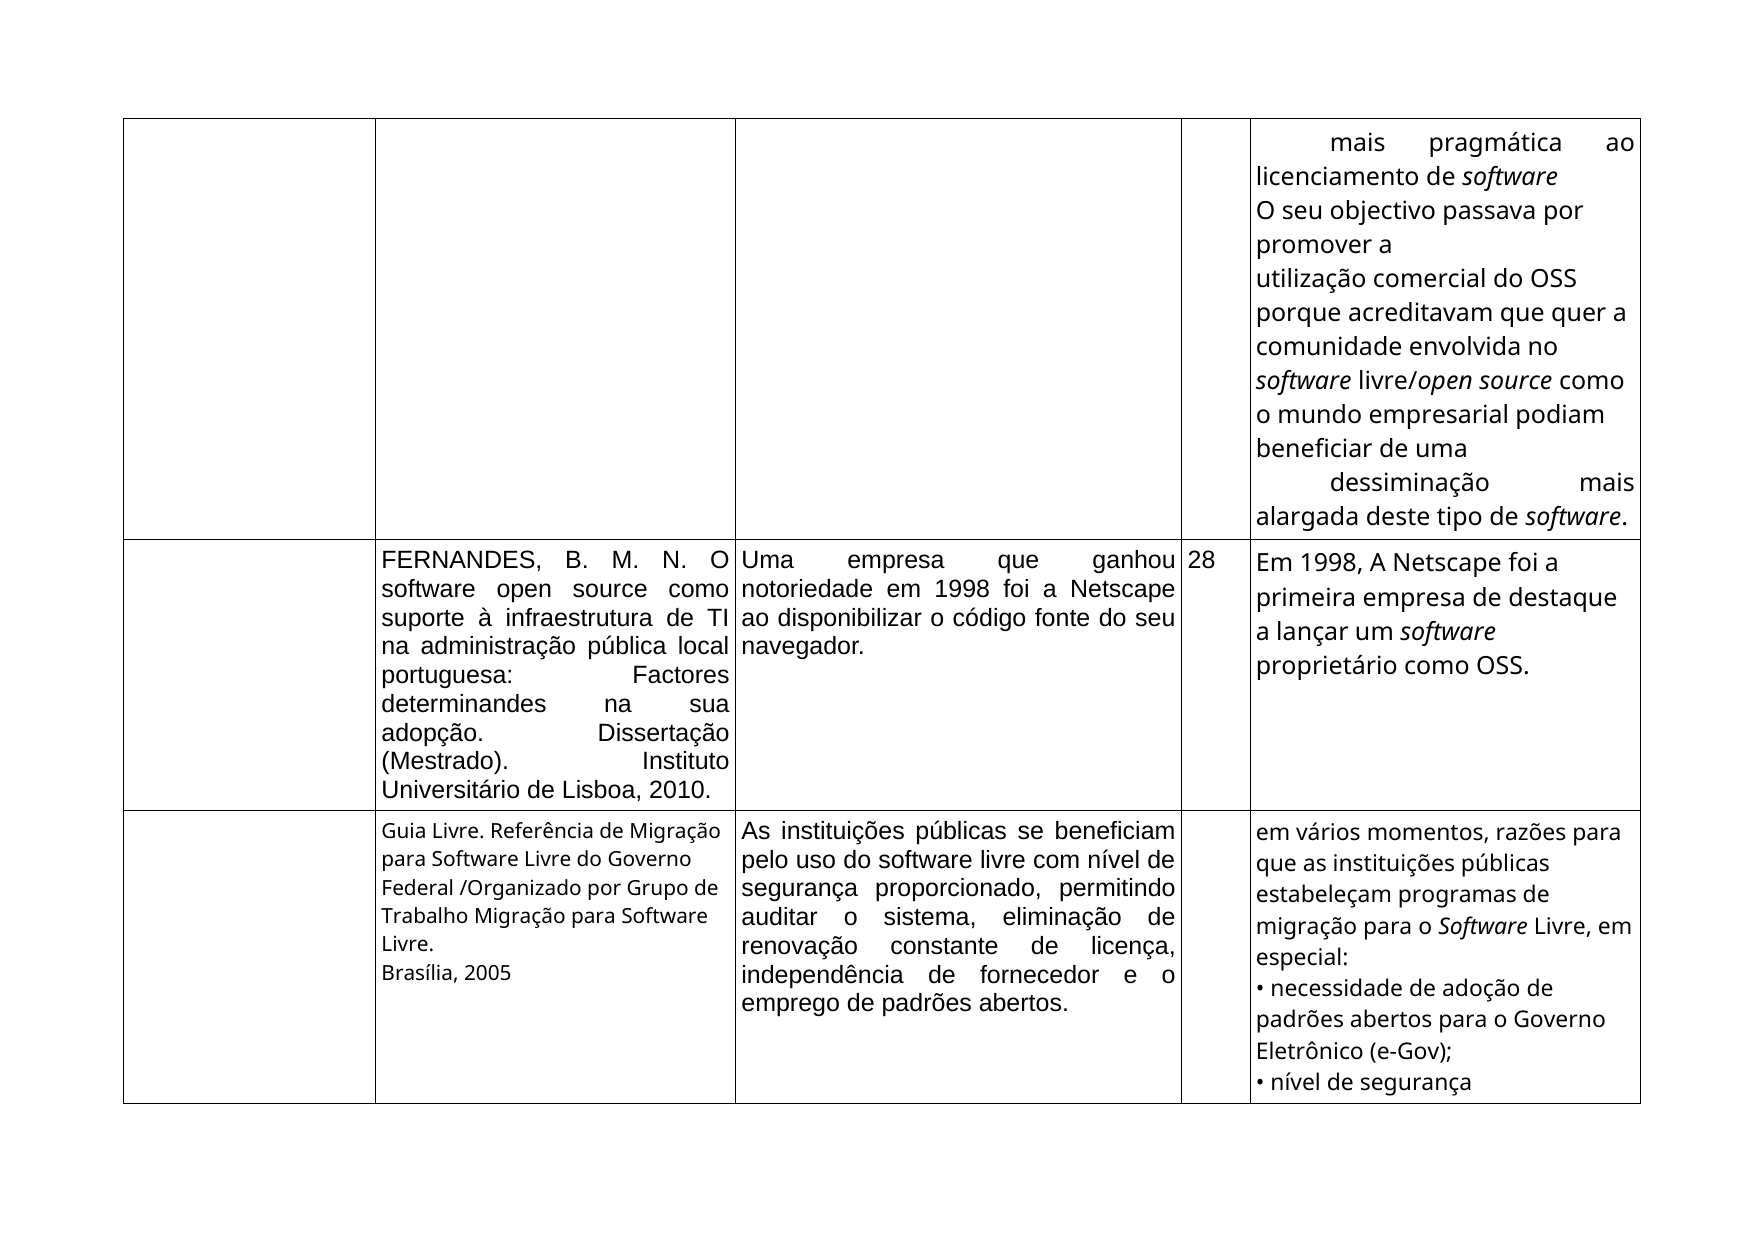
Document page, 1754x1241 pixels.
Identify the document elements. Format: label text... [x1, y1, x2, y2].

table_cell Em 1998, A Netscape foi a primeira empresa de destaque a lançar um software proprietário como OSS. [1251, 540, 1640, 809]
table_cell Uma empresa que ganhou notoriedade em 1998 foi a Netscape ao disponibilizar o código fonte do seu navegador. [736, 540, 1181, 809]
table_cell FERNANDES, B. M. N. O software open source como suporte à infraestrutura de TI na administração pública local portuguesa: Factores determinandes na sua adopção. Dissertação (Mestrado). Instituto Universitário de Lisboa, 2010. [376, 540, 735, 809]
table_cell As instituições públicas se beneficiam pelo uso do software livre com nível de segurança proporcionado, permitindo auditar o sistema, eliminação de renovação constante de licença, independência de fornecedor e o emprego de padrões abertos. [736, 811, 1181, 1103]
table_cell [124, 811, 375, 1103]
table_cell [124, 540, 375, 809]
table_cell [124, 119, 375, 539]
table_cell [1182, 811, 1250, 1103]
table_cell [1182, 119, 1250, 539]
table_cell em vários momentos, razões para que as instituições públicas estabeleçam programas de migração para o Software Livre, em especial: • necessidade de adoção de padrões abertos para o Governo Eletrônico (e-Gov); • nível de segurança [1251, 811, 1640, 1103]
table_cell mais pragmática ao licenciamento de software O seu objectivo passava por promover a utilização comercial do OSS porque acreditavam que quer a comunidade envolvida no software livre/open source como o mundo empresarial podiam beneficiar de uma dessiminação mais alargada deste tipo de software. [1251, 119, 1640, 539]
table_cell [376, 119, 735, 539]
table_cell [736, 119, 1181, 539]
table_cell 28 [1182, 540, 1250, 809]
table_cell Guia Livre. Referência de Migração para Software Livre do Governo Federal /Organizado por Grupo de Trabalho Migração para Software Livre. Brasília, 2005 [376, 811, 735, 1103]
